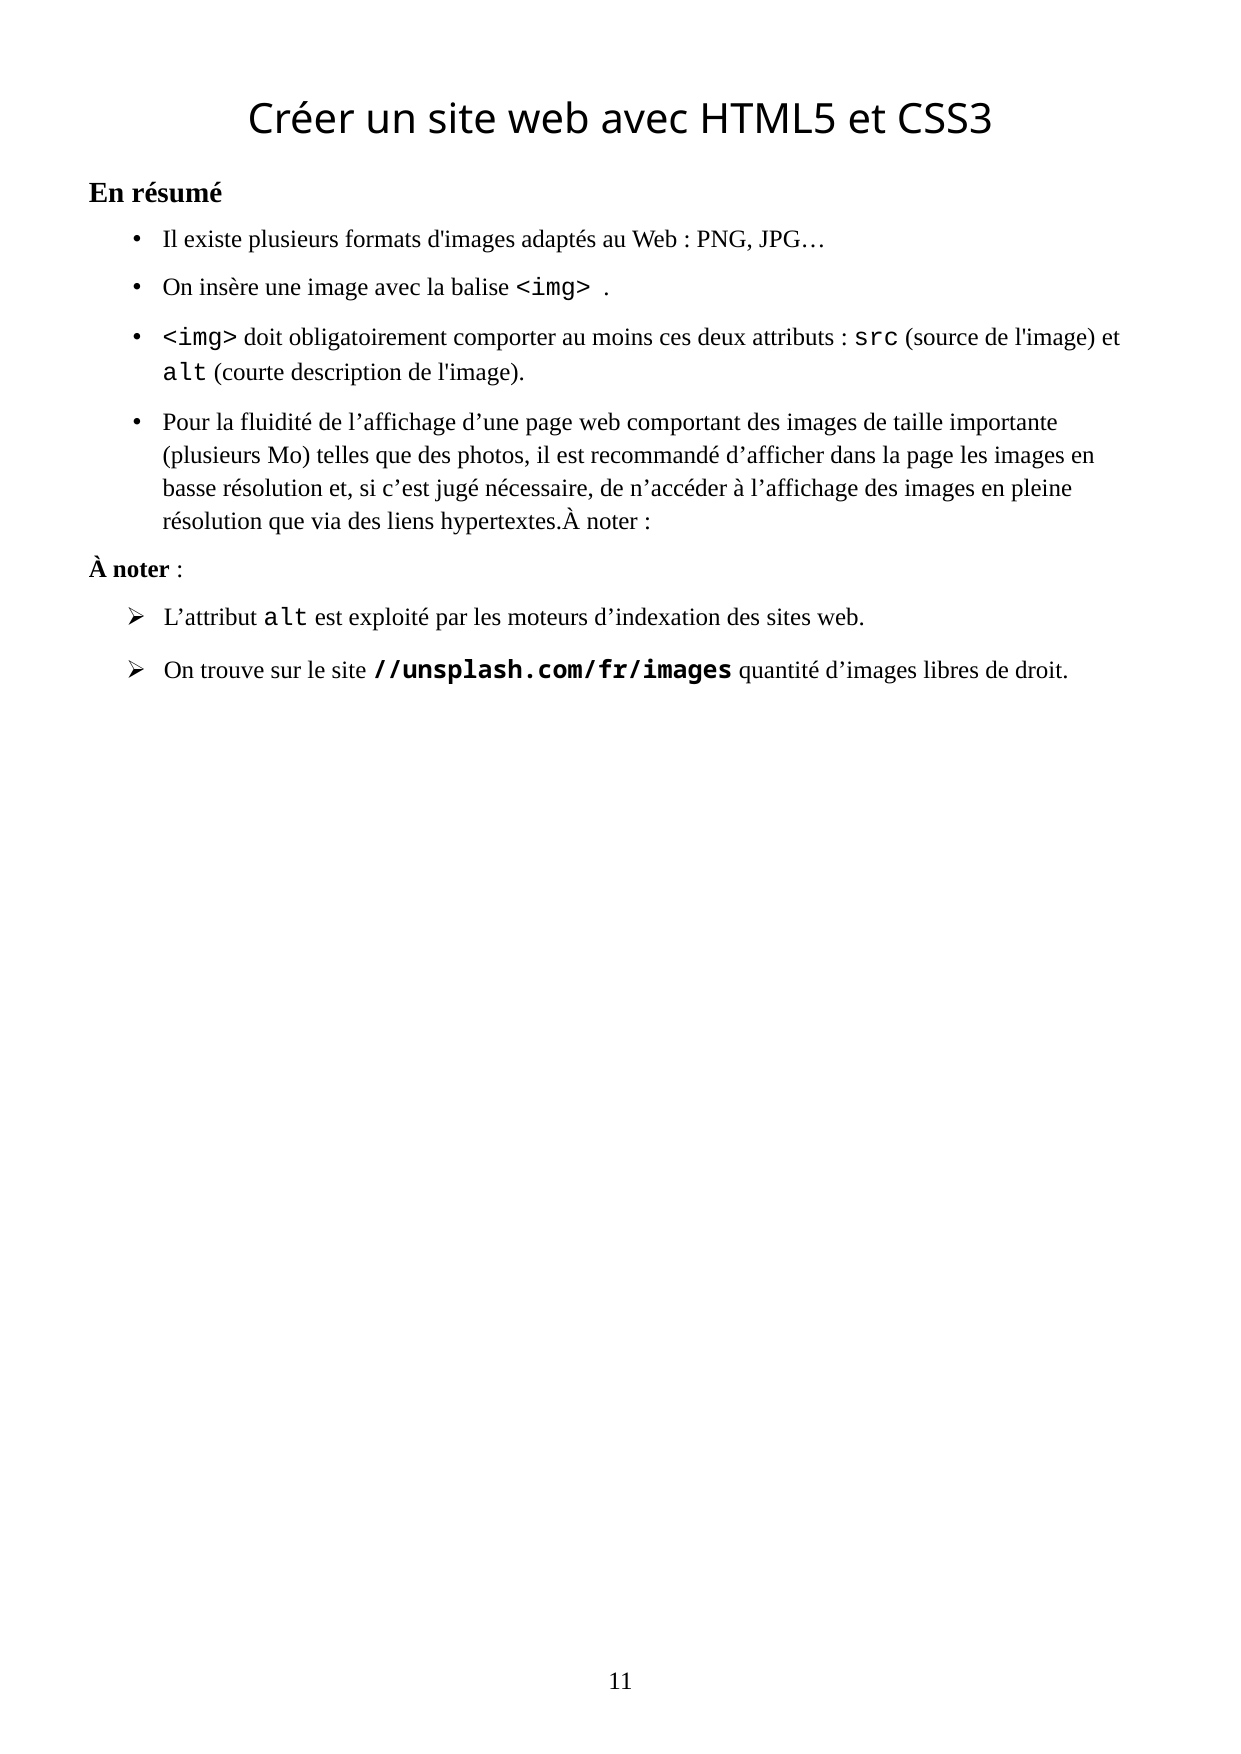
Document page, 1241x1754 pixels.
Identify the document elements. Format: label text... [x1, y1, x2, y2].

list Pour la fluidité de l’affichage d’une page web comportant des images de taille importante (plusieurs Mo) telles que des photos, il est recommandé d’afficher dans la page les images en basse résolution et, si c’est jugé nécessaire, de n’accéder à l’affichage des images en pleine résolution que via des liens hypertextes.À noter : [133, 407, 1152, 535]
subtitle En résumé [88, 175, 1152, 208]
list On insère une image avec la balise <img> . [133, 272, 1152, 302]
list Il existe plusieurs formats d'images adaptés au Web : PNG, JPG… [133, 224, 1152, 252]
list <img> doit obligatoirement comporter au moins ces deux attributs : src (source de l'image) et alt (courte description de l'image). [133, 322, 1152, 388]
text À noter : [88, 554, 1152, 583]
list L’attribut alt est exploité par les moteurs d’indexation des sites web. [126, 602, 1152, 632]
list On trouve sur le site //unsplash.com/fr/images quantité d’images libres de droit. [126, 652, 1152, 686]
